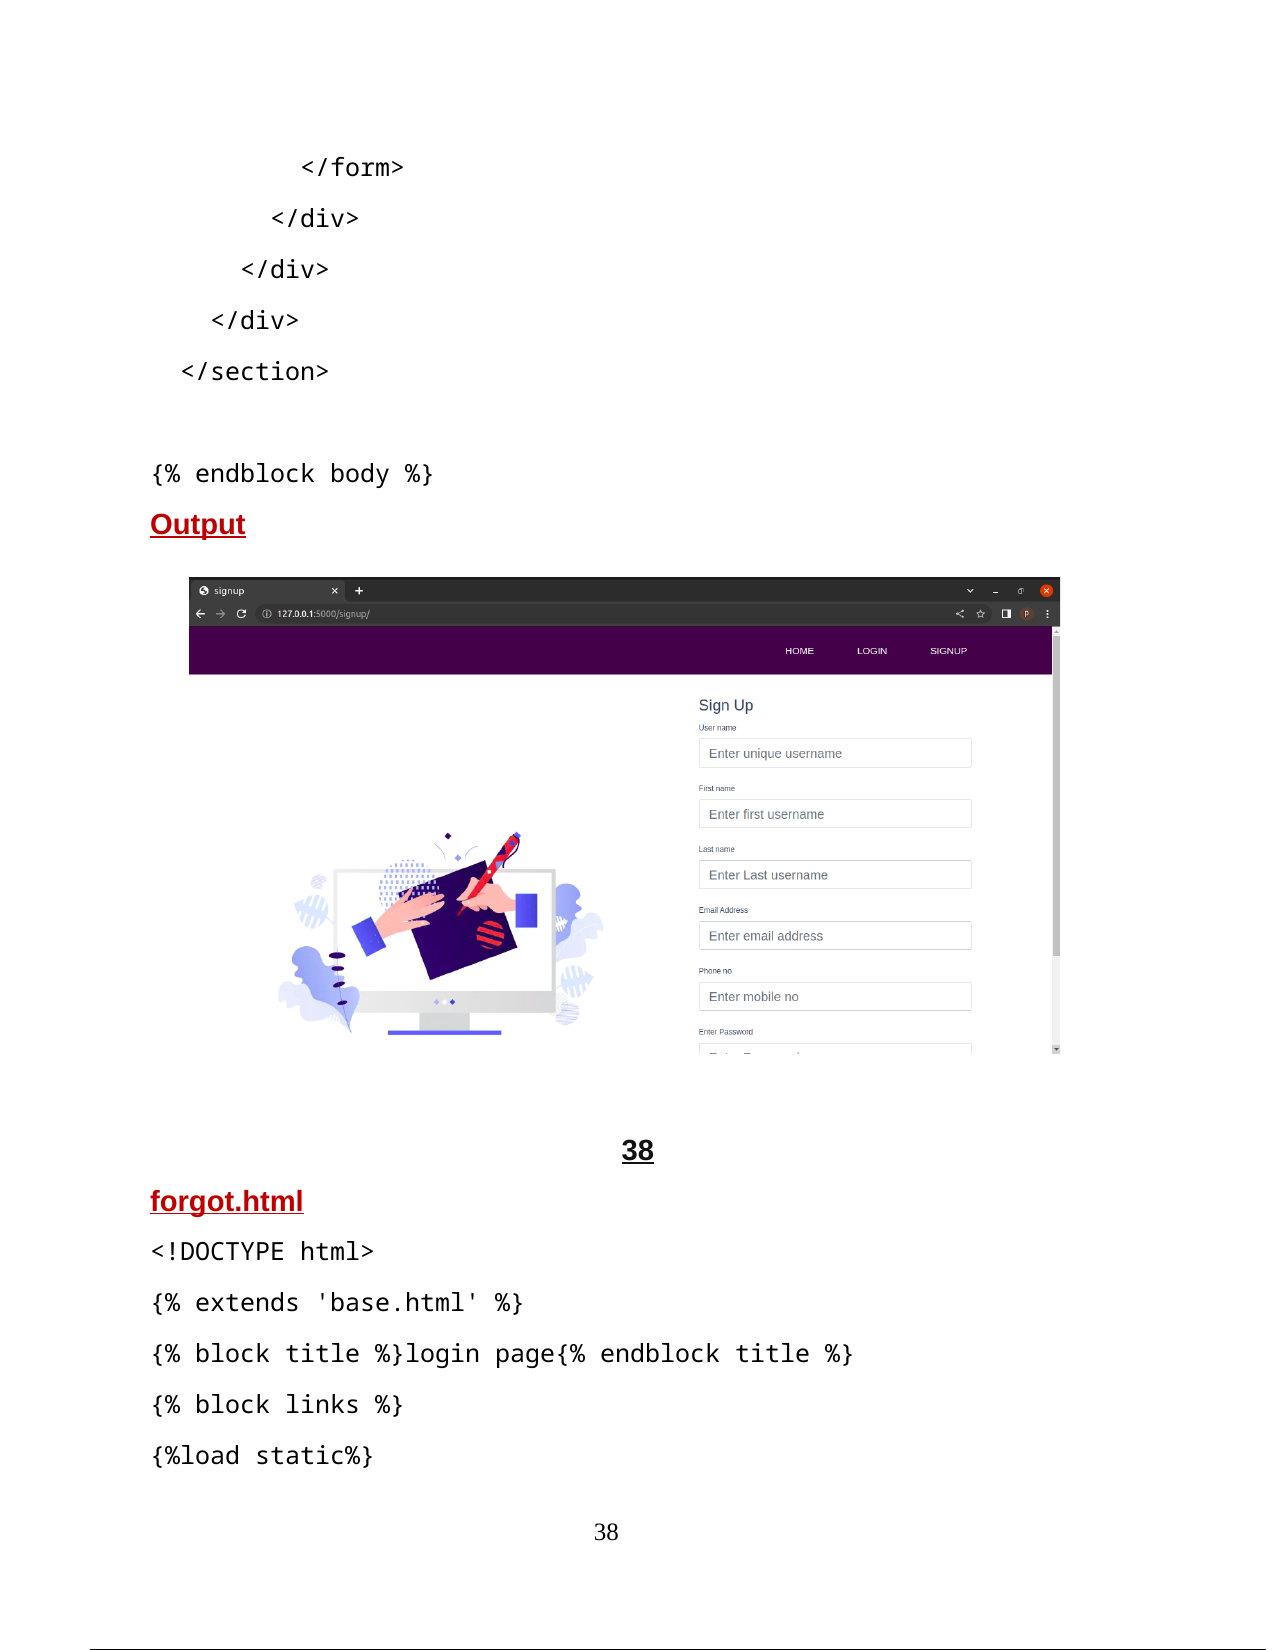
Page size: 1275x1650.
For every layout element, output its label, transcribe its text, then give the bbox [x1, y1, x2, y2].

text forgot.html [150, 1183, 1125, 1217]
text </div> [150, 201, 1125, 235]
text {% block title %}login page{% endblock title %} [150, 1336, 1125, 1370]
text </div> [150, 252, 1125, 286]
text {% block links %} [150, 1387, 1125, 1421]
text Output [150, 507, 1125, 541]
text </form> [150, 150, 1125, 184]
text 33 [150, 1133, 1125, 1167]
text {% endblock body %} [150, 456, 1125, 490]
text </section> [150, 354, 1125, 388]
text {% extends 'base.html' %} [150, 1285, 1125, 1319]
text </div> [150, 303, 1125, 337]
text {%load static%} [150, 1438, 1125, 1472]
text <!DOCTYPE html> [150, 1234, 1125, 1268]
